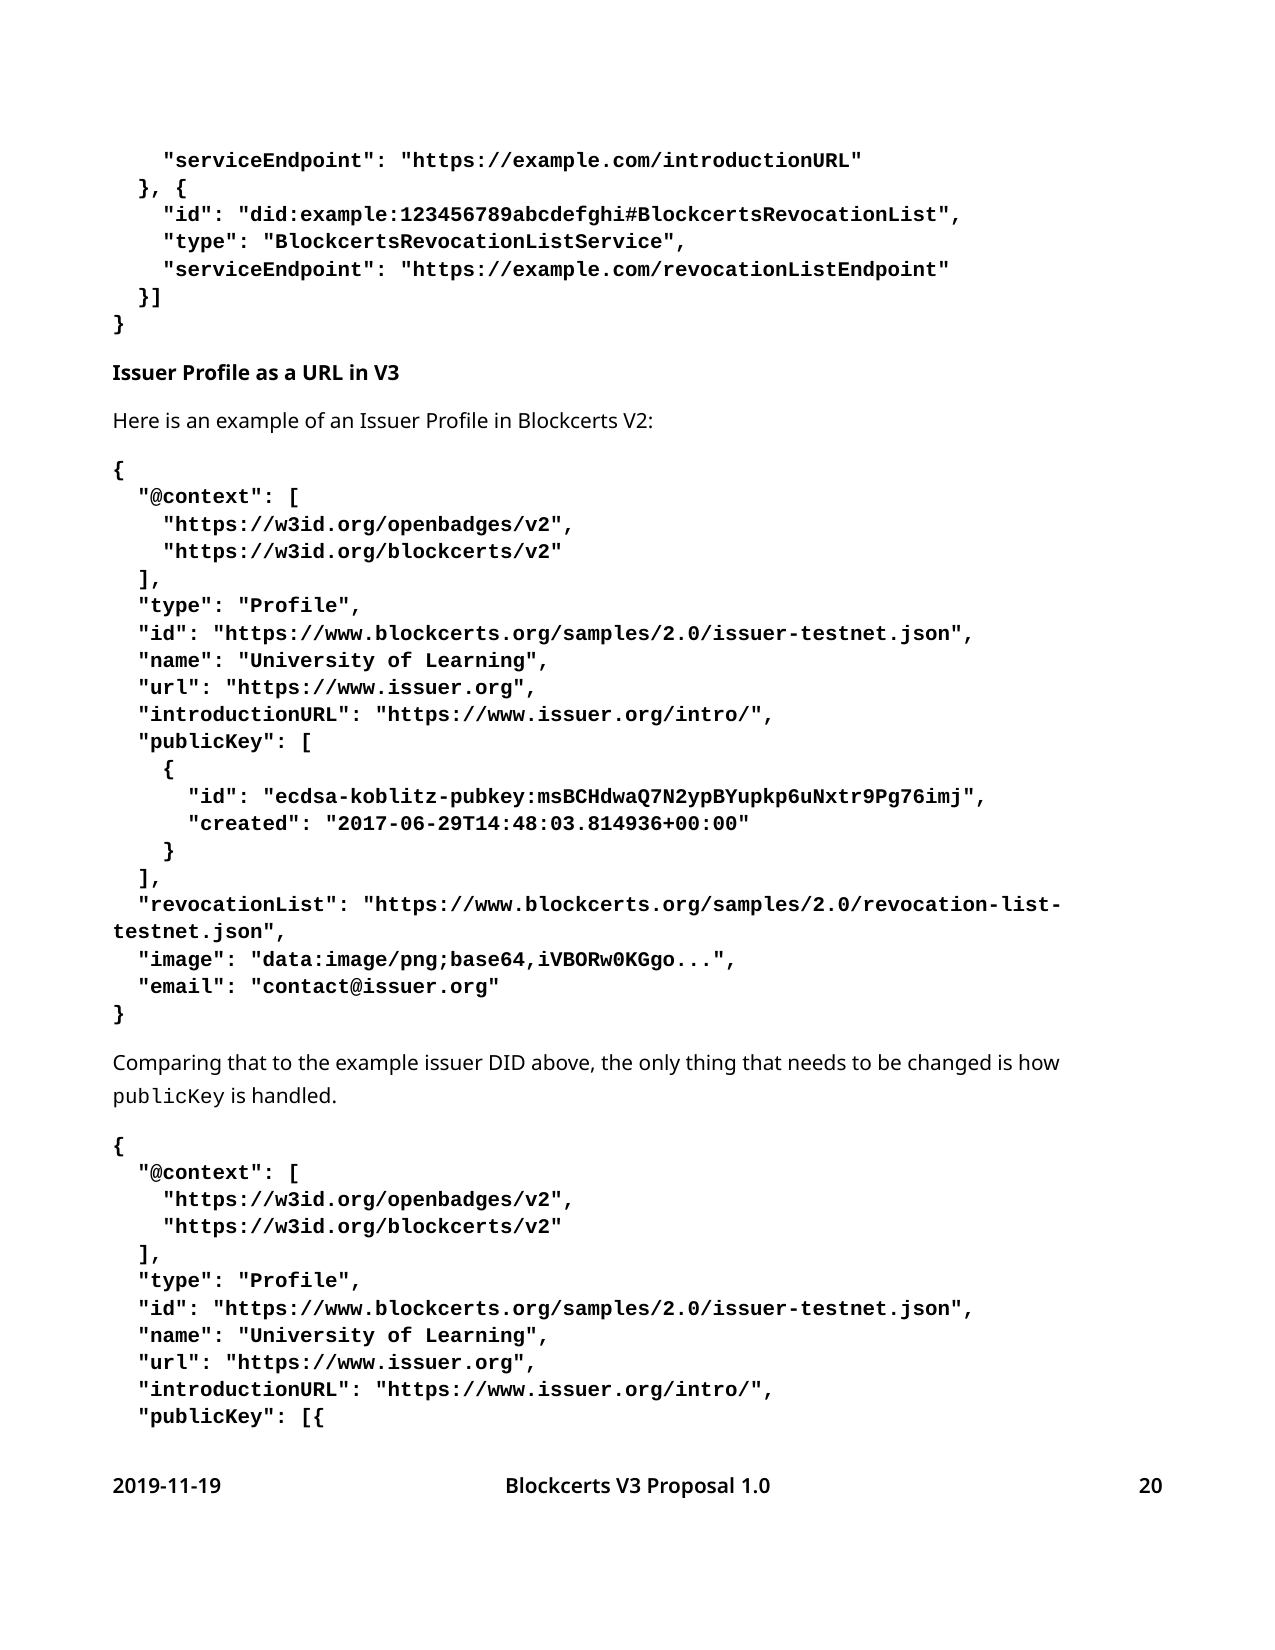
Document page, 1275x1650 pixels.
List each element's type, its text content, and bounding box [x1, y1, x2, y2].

text "id": "did:example:123456789abcdefghi#BlockcertsRevocationList", [112, 204, 1162, 228]
text "type": "BlockcertsRevocationListService", [112, 232, 1162, 255]
text "serviceEndpoint": "https://example.com/introductionURL" [112, 150, 1162, 174]
text { [112, 1134, 1162, 1158]
text "introductionURL": "https://www.issuer.org/intro/", [112, 1379, 1162, 1403]
text "https://w3id.org/blockcerts/v2" [112, 541, 1162, 564]
text }] [112, 286, 1162, 309]
text "name": "University of Learning", [112, 650, 1162, 673]
text "type": "Profile", [112, 1271, 1162, 1294]
text "type": "Profile", [112, 595, 1162, 619]
text "@context": [ [112, 487, 1162, 510]
text "introductionURL": "https://www.issuer.org/intro/", [112, 704, 1162, 728]
text "image": "data:image/png;base64,iVBORw0KGgo...", [112, 949, 1162, 972]
text "name": "University of Learning", [112, 1325, 1162, 1348]
text { [112, 459, 1162, 483]
text "serviceEndpoint": "https://example.com/revocationListEndpoint" [112, 259, 1162, 282]
text Comparing that to the example issuer DID above, the only thing that needs to be changed is how publicKey is handled. [112, 1048, 1162, 1109]
text "email": "contact@issuer.org" [112, 976, 1162, 999]
text "id": "https://www.blockcerts.org/samples/2.0/issuer-testnet.json", [112, 1298, 1162, 1321]
text ], [112, 568, 1162, 592]
text "id": "ecdsa-koblitz-pubkey:msBCHdwaQ7N2ypBYupkp6uNxtr9Pg76imj", [112, 786, 1162, 809]
text "id": "https://www.blockcerts.org/samples/2.0/issuer-testnet.json", [112, 622, 1162, 646]
text "@context": [ [112, 1162, 1162, 1185]
text "https://w3id.org/openbadges/v2", [112, 1189, 1162, 1213]
text "url": "https://www.issuer.org", [112, 1352, 1162, 1376]
text { [112, 758, 1162, 782]
text "https://w3id.org/openbadges/v2", [112, 514, 1162, 537]
text }, { [112, 177, 1162, 201]
text } [112, 840, 1162, 864]
text "revocationList": "https://www.blockcerts.org/samples/2.0/revocation-list-testnet.json", [112, 894, 1162, 945]
text "created": "2017-06-29T14:48:03.814936+00:00" [112, 813, 1162, 836]
text "https://w3id.org/blockcerts/v2" [112, 1216, 1162, 1240]
subtitle Issuer Profile as a URL in V3 [112, 358, 1162, 387]
text "url": "https://www.issuer.org", [112, 677, 1162, 701]
text ], [112, 867, 1162, 891]
text "publicKey": [{ [112, 1406, 1162, 1430]
text Here is an example of an Issuer Profile in Blockcerts V2: [112, 406, 1162, 434]
text } [112, 1003, 1162, 1027]
text "publicKey": [ [112, 731, 1162, 755]
text ], [112, 1243, 1162, 1267]
text } [112, 313, 1162, 337]
